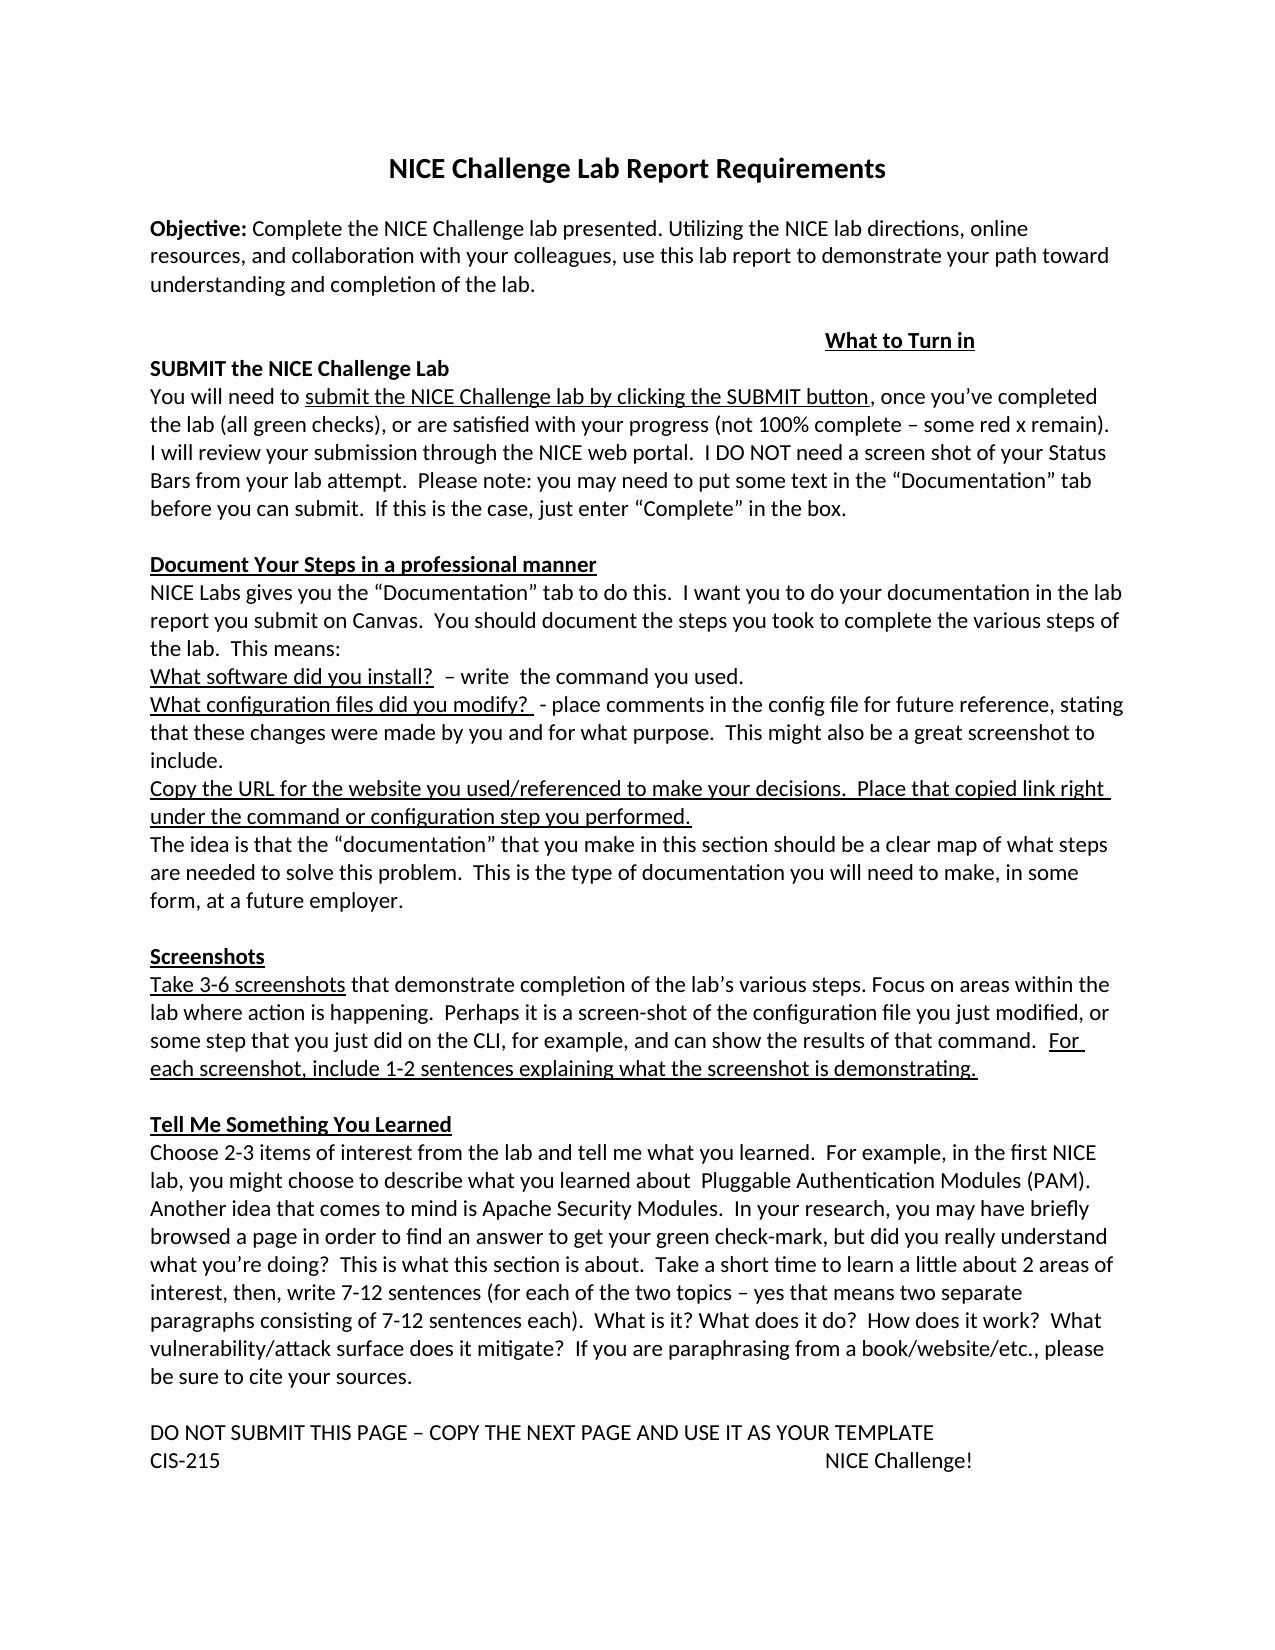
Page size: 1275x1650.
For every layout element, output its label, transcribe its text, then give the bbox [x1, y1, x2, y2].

text Copy the URL for the website you used/referenced to make your decisions. Place that copied link right under the command or configuration step you performed. [150, 774, 1125, 830]
text Take 3-6 screenshots that demonstrate completion of the lab’s various steps. Focus on areas within the lab where action is happening. Perhaps it is a screen-shot of the configuration file you just modified, or some step that you just did on the CLI, for example, and can show the results of that command. For each screenshot, include 1-2 sentences explaining what the screenshot is demonstrating. [150, 970, 1125, 1082]
text Tell Me Something You Learned [150, 1110, 1125, 1138]
text Document Your Steps in a professional manner [150, 550, 1125, 578]
text NICE Labs gives you the “Documentation” tab to do this. I want you to do your documentation in the lab report you submit on Canvas. You should document the steps you took to complete the various steps of the lab. This means: [150, 578, 1125, 662]
text Choose 2-3 items of interest from the lab and tell me what you learned. For example, in the first NICE lab, you might choose to describe what you learned about Pluggable Authentication Modules (PAM). Another idea that comes to mind is Apache Security Modules. In your research, you may have briefly browsed a page in order to find an answer to get your green check-mark, but did you really understand what you’re doing? This is what this section is about. Take a short time to learn a little about 2 areas of interest, then, write 7-12 sentences (for each of the two topics – yes that means two separate paragraphs consisting of 7-12 sentences each). What is it? What does it do? How does it work? What vulnerability/attack surface does it mitigate? If you are paraphrasing from a book/website/etc., please be sure to cite your sources. [150, 1138, 1125, 1391]
text What configuration files did you modify? - place comments in the config file for future reference, stating that these changes were made by you and for what purpose. This might also be a great screenshot to include. [150, 690, 1125, 774]
text What to Turn in [150, 326, 1125, 354]
text DO NOT SUBMIT THIS PAGE – COPY THE NEXT PAGE AND USE IT AS YOUR TEMPLATE [150, 1418, 1125, 1447]
text The idea is that the “documentation” that you make in this section should be a clear map of what steps are needed to solve this problem. This is the type of documentation you will need to make, in some form, at a future employer. [150, 830, 1125, 914]
text NICE Challenge Lab Report Requirements [150, 150, 1125, 186]
text CIS-215 NICE Challenge! [150, 1447, 1125, 1474]
text Objective: Complete the NICE Challenge lab presented. Utilizing the NICE lab directions, online resources, and collaboration with your colleagues, use this lab report to demonstrate your path toward understanding and completion of the lab. [150, 214, 1125, 298]
text Screenshots [150, 942, 1125, 970]
text What software did you install? – write the command you used. [150, 662, 1125, 690]
text SUBMIT the NICE Challenge Lab [150, 354, 1125, 382]
text You will need to submit the NICE Challenge lab by clicking the SUBMIT button, once you’ve completed the lab (all green checks), or are satisfied with your progress (not 100% complete – some red x remain). I will review your submission through the NICE web portal. I DO NOT need a screen shot of your Status Bars from your lab attempt. Please note: you may need to put some text in the “Documentation” tab before you can submit. If this is the case, just enter “Complete” in the box. [150, 382, 1125, 522]
